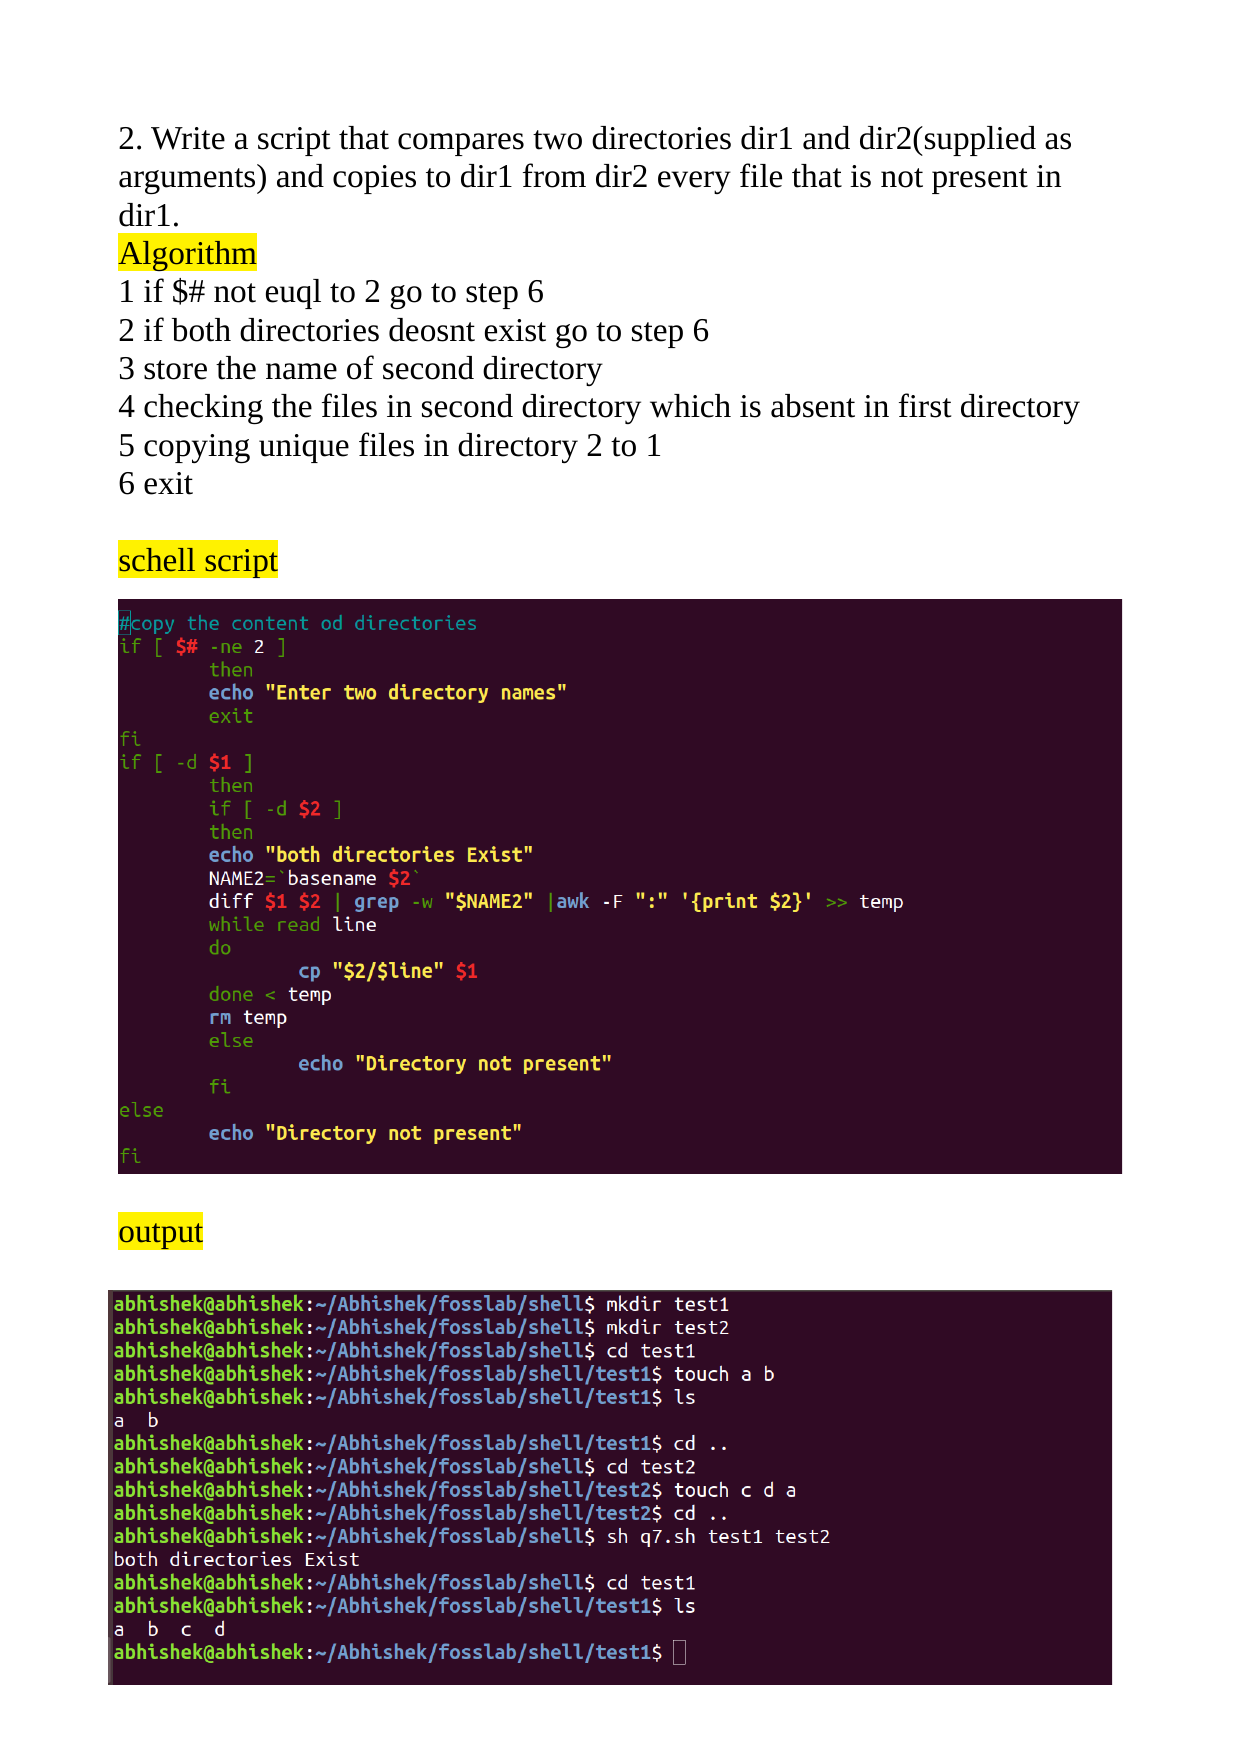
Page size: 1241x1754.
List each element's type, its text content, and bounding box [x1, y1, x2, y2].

text 2. Write a script that compares two directories dir1 and dir2(supplied as [118, 118, 1122, 156]
picture [108, 1290, 1113, 1685]
picture [118, 599, 1123, 1174]
text 2 if both directories deosnt exist go to step 6 [118, 310, 1122, 348]
text Algorithm [118, 233, 1122, 271]
text 4 checking the files in second directory which is absent in first directory [118, 386, 1122, 425]
text 5 copying unique files in directory 2 to 1 [118, 425, 1122, 463]
text arguments) and copies to dir1 from dir2 every file that is not present in [118, 156, 1122, 195]
text 6 exit [118, 463, 1122, 501]
text 1 if $# not euql to 2 go to step 6 [118, 271, 1122, 310]
text schell script [118, 540, 1122, 578]
text output [118, 1212, 1122, 1250]
text dir1. [118, 195, 1122, 233]
text 3 store the name of second directory [118, 348, 1122, 386]
